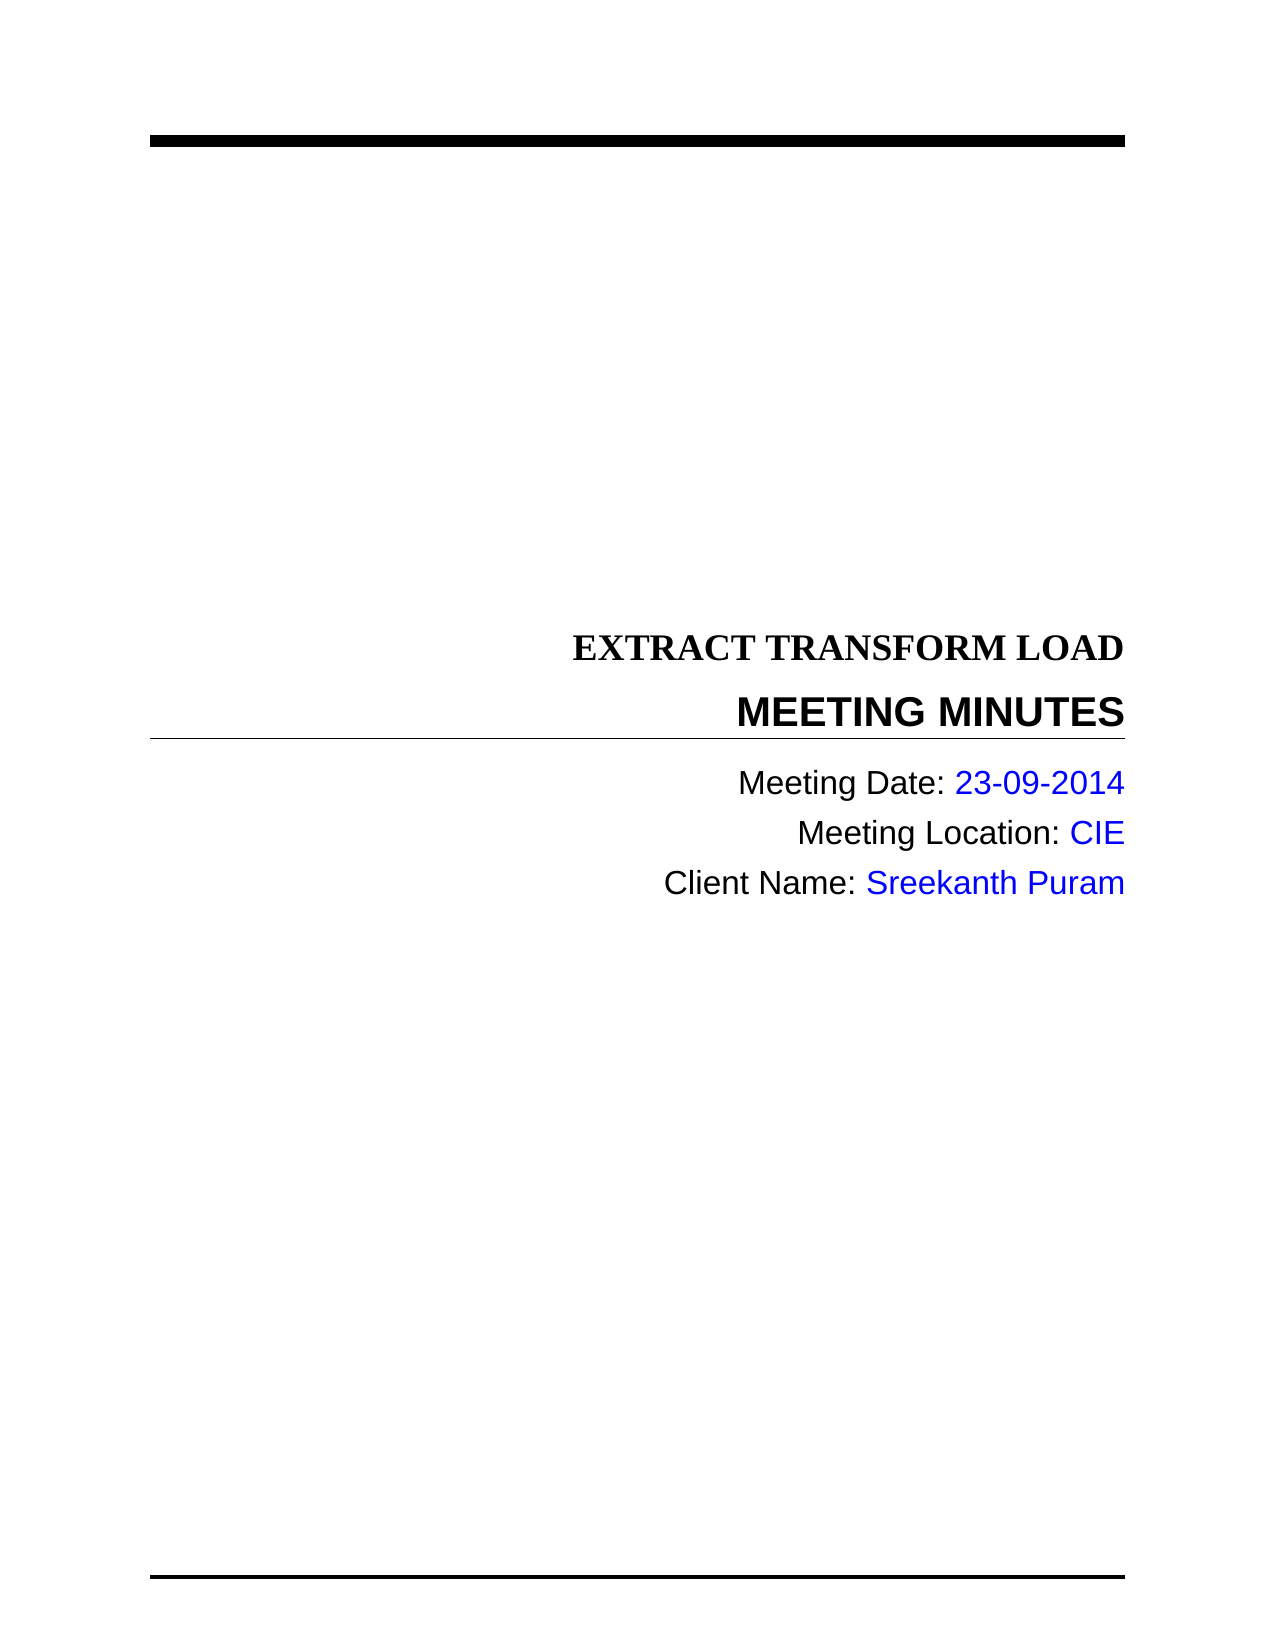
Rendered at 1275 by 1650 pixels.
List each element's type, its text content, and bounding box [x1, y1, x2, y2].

subtitle Meeting Location: CIE [150, 801, 1125, 851]
subtitle Meeting Date: 23-09-2014 [150, 751, 1125, 801]
subtitle Meeting Minutes [150, 688, 1125, 738]
subtitle Client Name: Sreekanth Puram [150, 851, 1125, 901]
subtitle Extract Transform Load [150, 626, 1125, 669]
